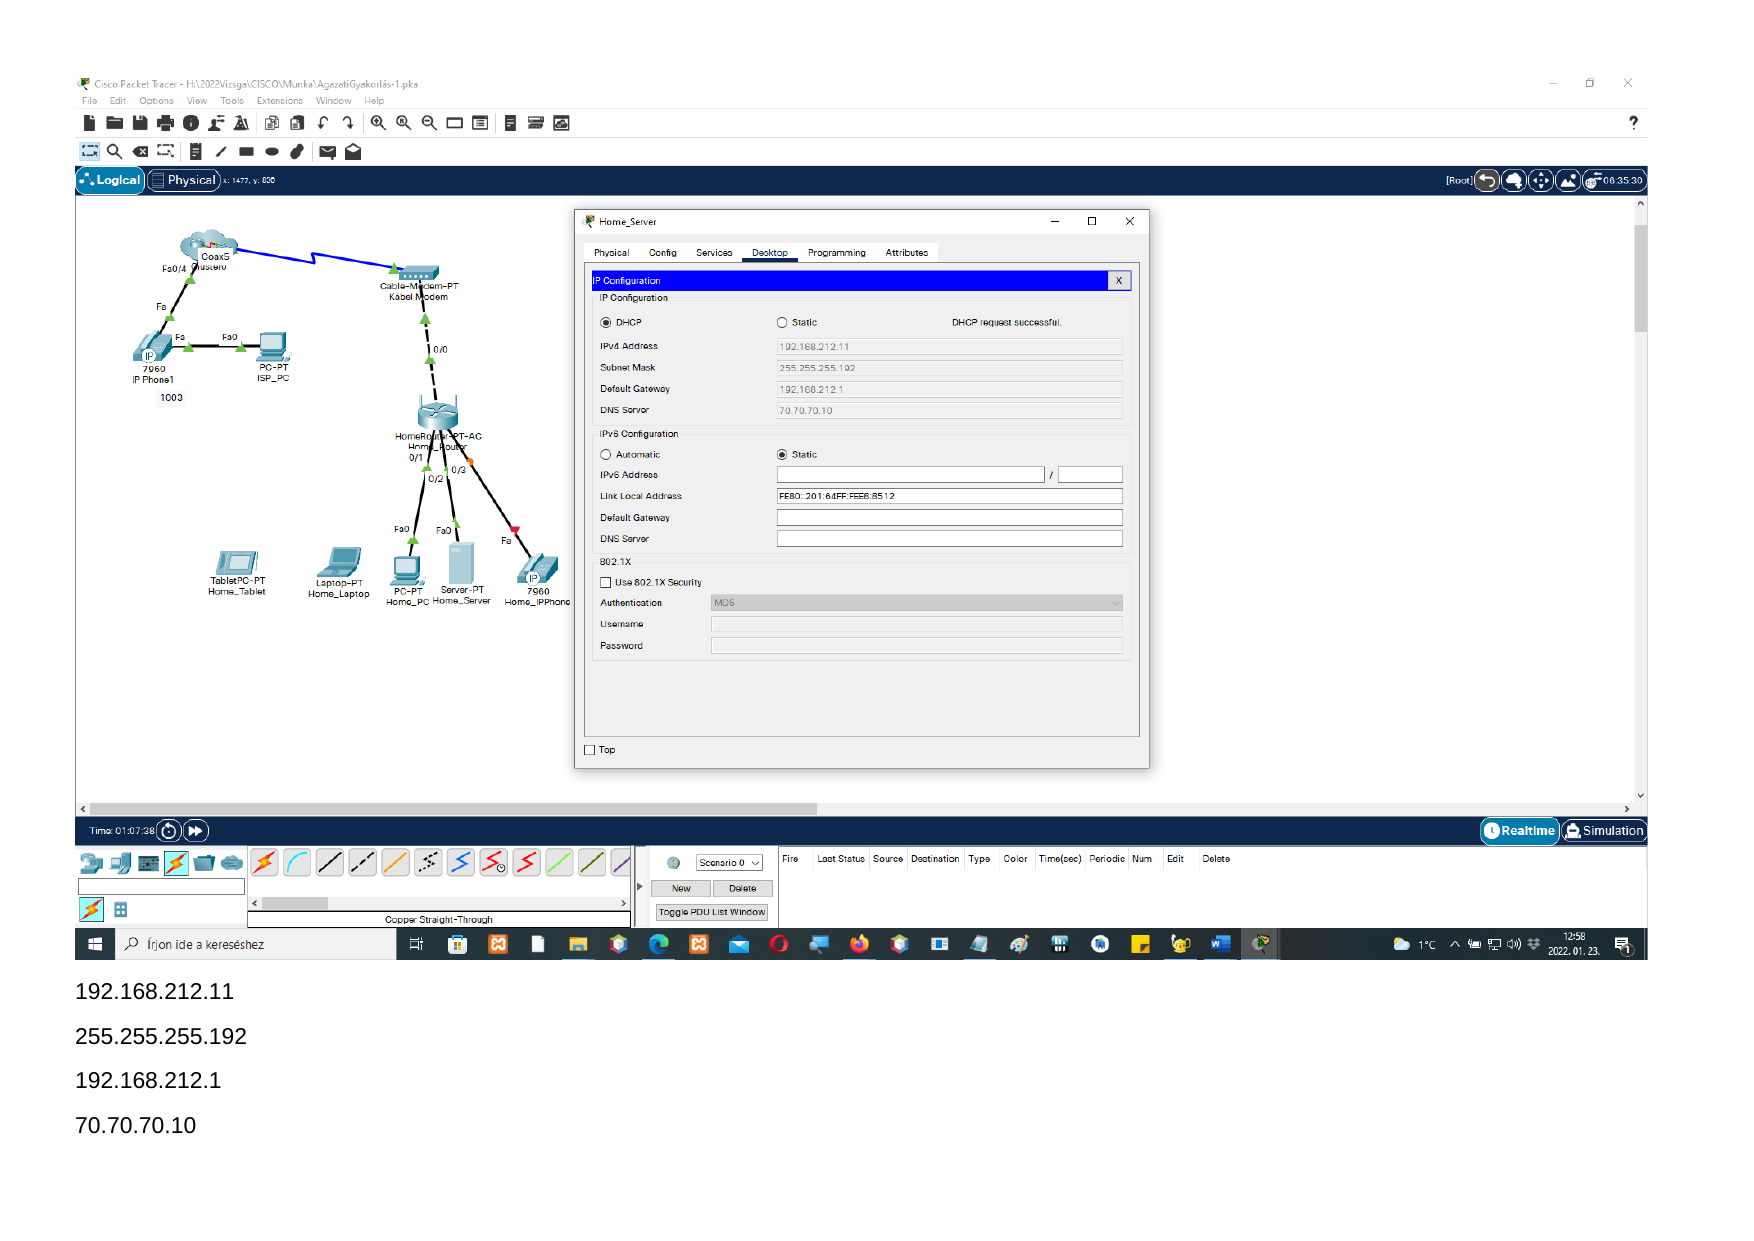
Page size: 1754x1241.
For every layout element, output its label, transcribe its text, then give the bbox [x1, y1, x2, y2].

text 192.168.212.1 [75, 1067, 1679, 1093]
text 70.70.70.10 [75, 1112, 1679, 1138]
text 192.168.212.11 [75, 978, 1679, 1004]
text 255.255.255.192 [75, 1023, 1679, 1049]
